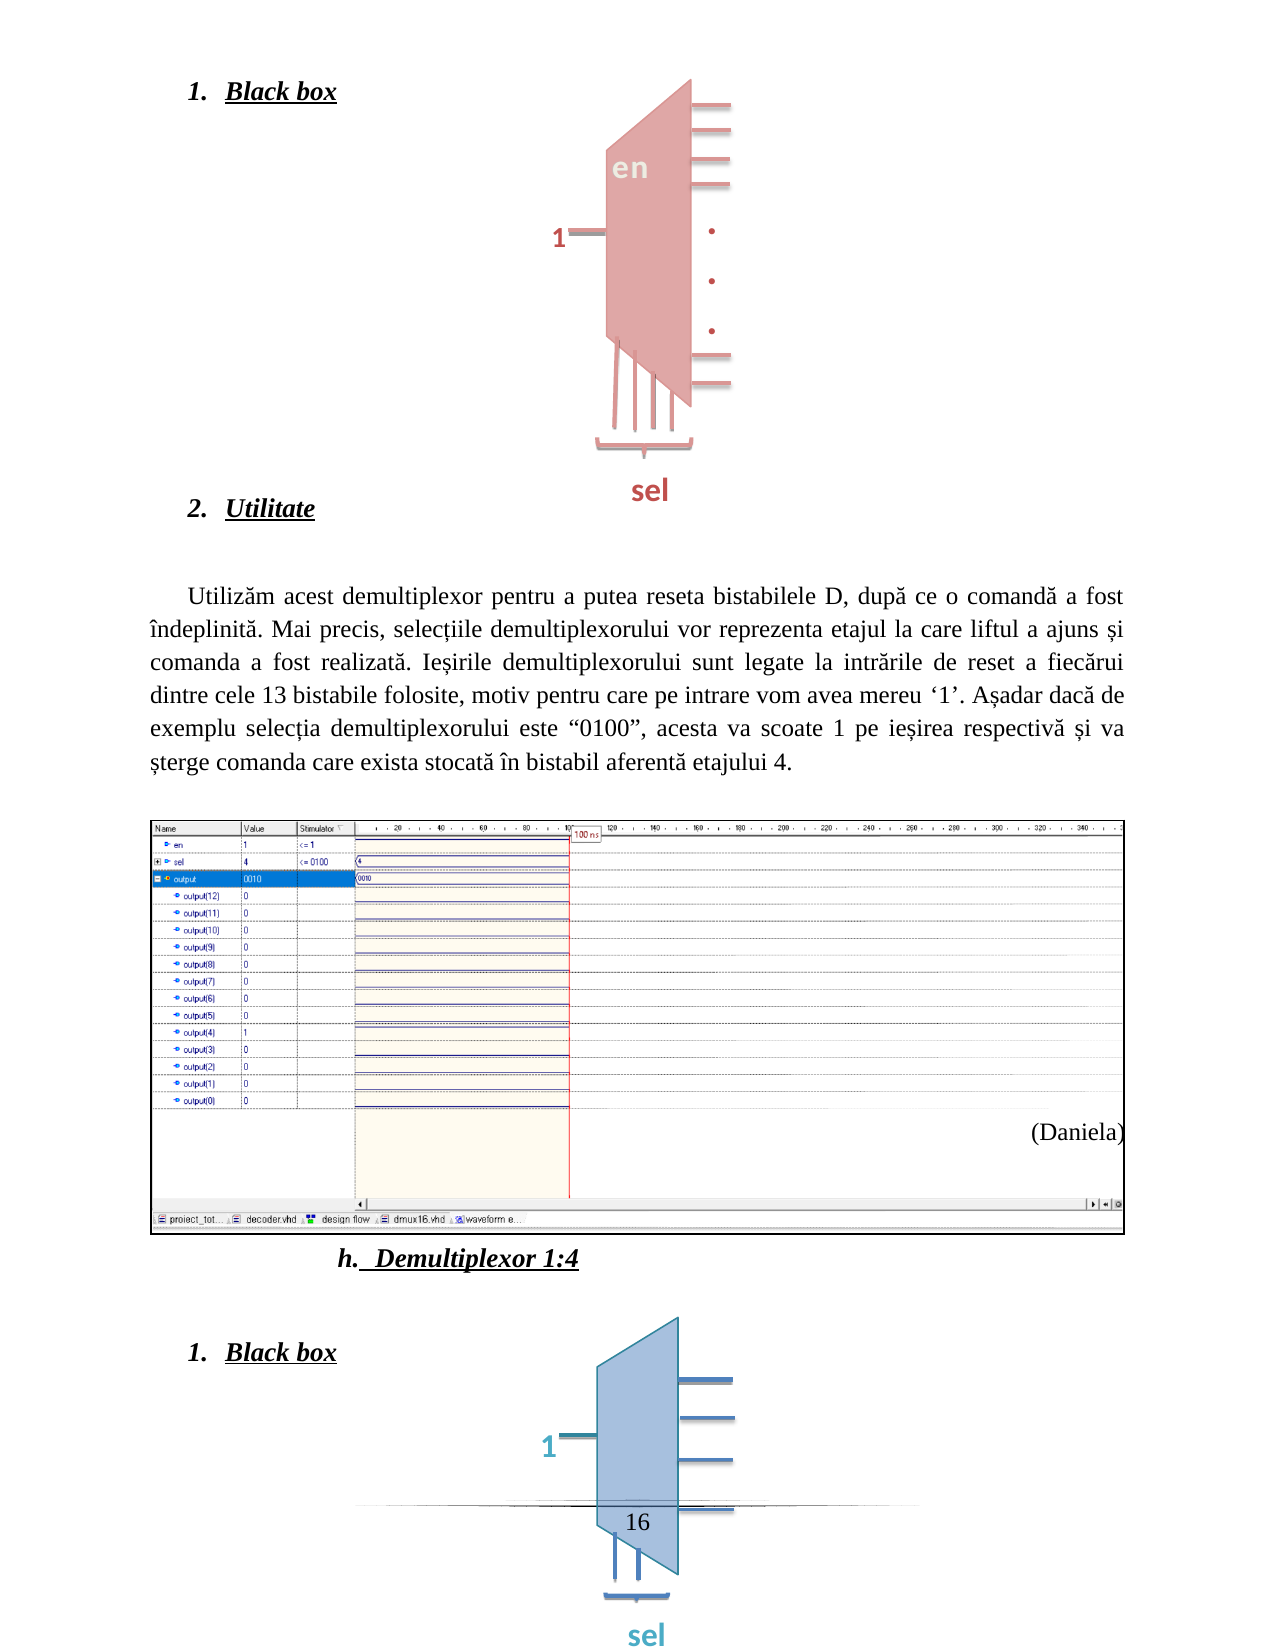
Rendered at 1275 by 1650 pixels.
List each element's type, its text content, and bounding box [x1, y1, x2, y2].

text [570, 1075, 1123, 1089]
text [570, 888, 1123, 902]
text [570, 854, 1123, 868]
text [570, 990, 1123, 1004]
subtitle Black box [187, 75, 1125, 106]
subtitle Demultiplexor 1:4 [337, 1235, 1125, 1273]
text [570, 905, 1123, 919]
text (Daniela) [570, 1108, 1123, 1146]
text [570, 871, 1123, 886]
subtitle [570, 1175, 1123, 1196]
subtitle [679, 1336, 1125, 1367]
text Utilizăm acest demultiplexor pentru a putea reseta bistabilele D, după ce o comandă a fost îndeplinită. Mai precis, selecțiile demultiplexorului vor reprezenta etajul la care liftul a ajuns și comanda a fost realizată. Ieșirile demultiplexorului sunt legate la intrările de reset a fiecărui dintre cele 13 bistabile folosite, motiv pentru care pe intrare vom avea mereu ‘1’. Așadar dacă de exemplu selecția demultiplexorului este “0100”, acesta va scoate 1 pe ieșirea respectivă și va șterge comanda care exista stocată în bistabil aferentă etajului 4. [150, 581, 1125, 775]
text [570, 922, 1123, 936]
subtitle Black box [187, 1336, 644, 1367]
text [570, 1041, 1123, 1055]
subtitle [337, 1212, 1123, 1227]
text [570, 1007, 1123, 1021]
text [570, 956, 1123, 970]
text [570, 1092, 1123, 1106]
text [570, 973, 1123, 987]
subtitle Utilitate [187, 492, 1125, 523]
text [570, 1024, 1123, 1038]
text [570, 939, 1123, 953]
text [570, 1058, 1123, 1072]
